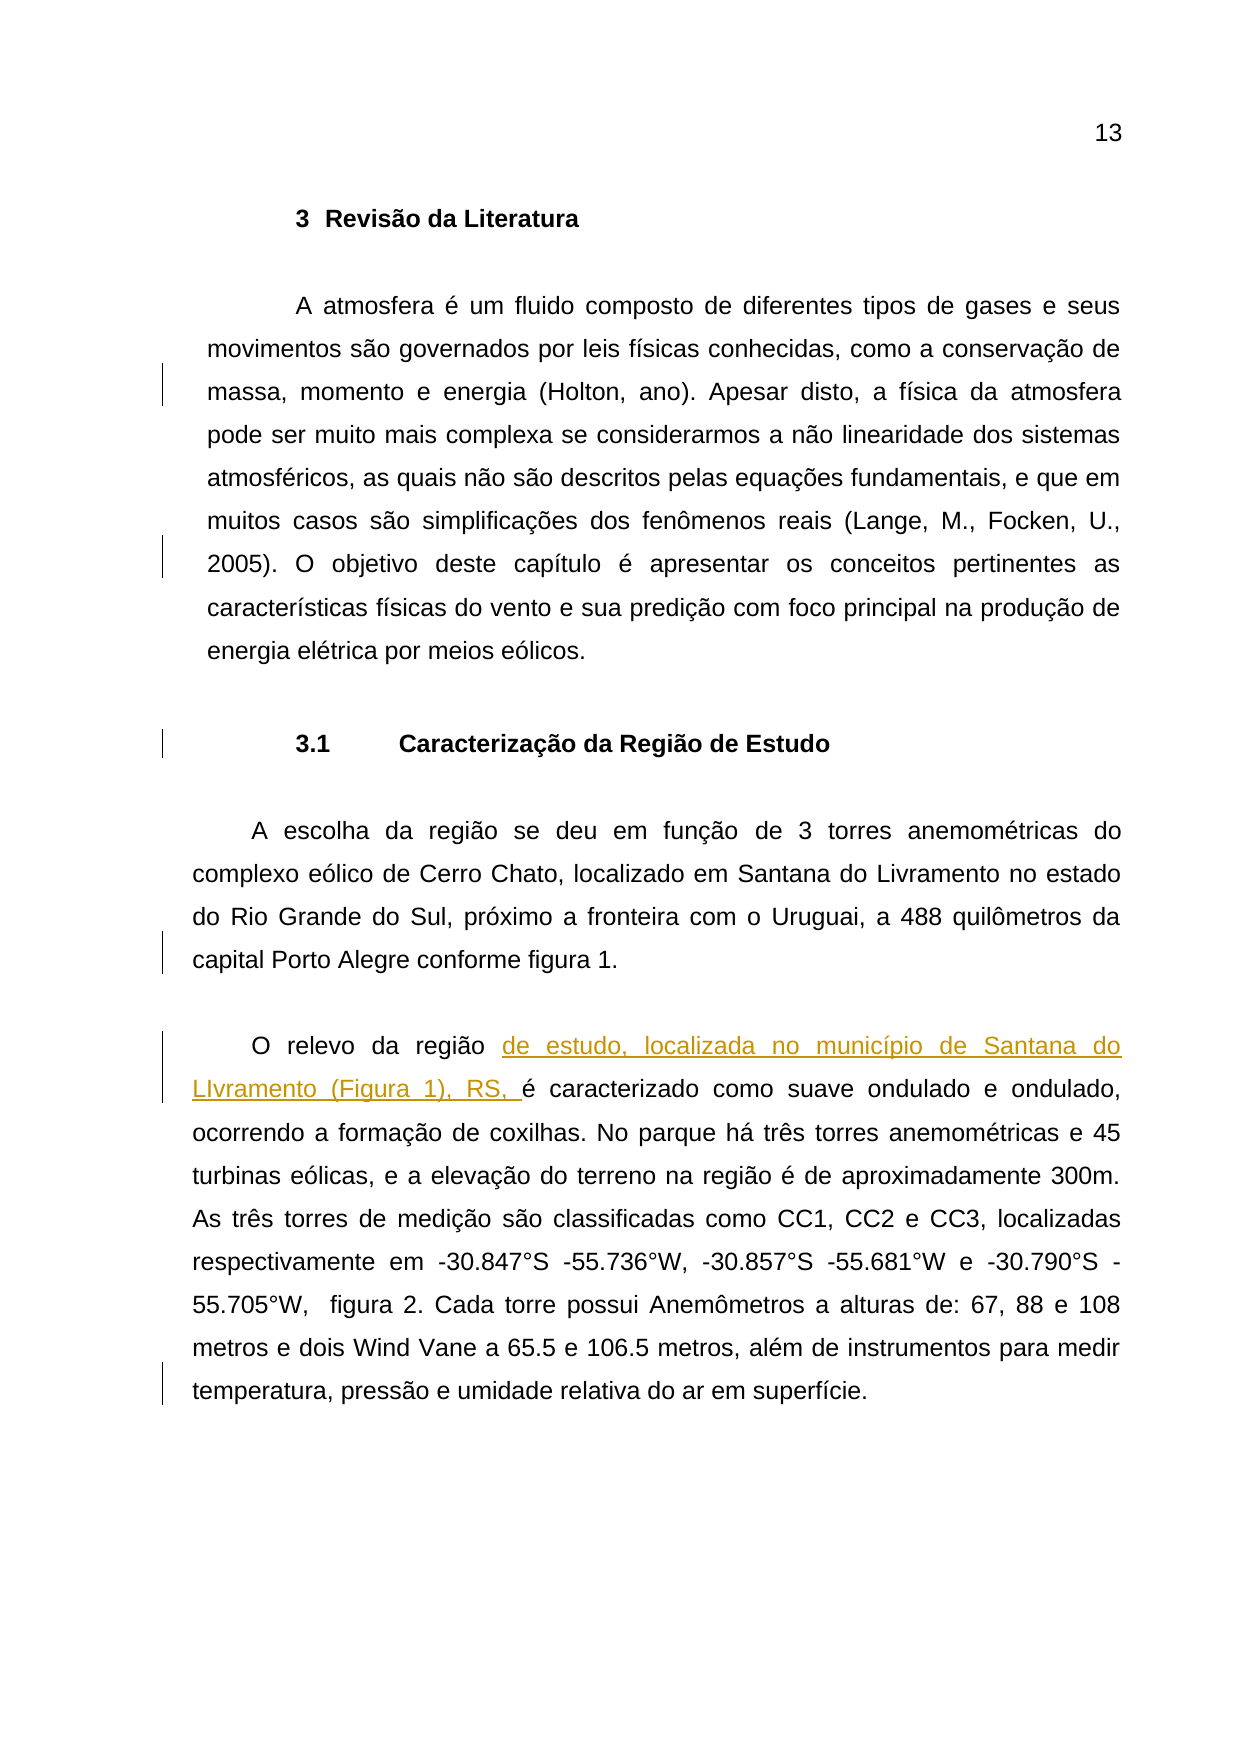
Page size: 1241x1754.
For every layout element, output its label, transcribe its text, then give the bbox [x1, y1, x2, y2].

subtitle Revisão da Literatura [207, 204, 1122, 233]
text A escolha da região se deu em função de 3 torres anemométricas do complexo eólico de Cerro Chato, localizado em Santana do Livramento no estado do Rio Grande do Sul, próximo a fronteira com o Uruguai, a 488 quilômetros da capital Porto Alegre conforme figura 1. [177, 816, 1122, 974]
subtitle Caracterização da Região de Estudo [207, 729, 1122, 758]
text O relevo da região de estudo, localizada no município de Santana do LIvramento (Figura 1), RS, é caracterizado como suave ondulado e ondulado, ocorrendo a formação de coxilhas. No parque há três torres anemométricas e 45 turbinas eólicas, e a elevação do terreno na região é de aproximadamente 300m. As três torres de medição são classificadas como CC1, CC2 e CC3, localizadas respectivamente em -30.847°S -55.736°W, -30.857°S -55.681°W e -30.790°S -55.705°W, figura 2. Cada torre possui Anemômetros a alturas de: 67, 88 e 108 metros e dois Wind Vane a 65.5 e 106.5 metros, além de instrumentos para medir temperatura, pressão e umidade relativa do ar em superfície. [177, 1031, 1122, 1405]
text A atmosfera é um fluido composto de diferentes tipos de gases e seus movimentos são governados por leis físicas conhecidas, como a conservação de massa, momento e energia (Holton, ano). Apesar disto, a física da atmosfera pode ser muito mais complexa se considerarmos a não linearidade dos sistemas atmosféricos, as quais não são descritos pelas equações fundamentais, e que em muitos casos são simplificações dos fenômenos reais (Lange, M., Focken, U., 2005). O objetivo deste capítulo é apresentar os conceitos pertinentes as características físicas do vento e sua predição com foco principal na produção de energia elétrica por meios eólicos. [207, 291, 1122, 664]
